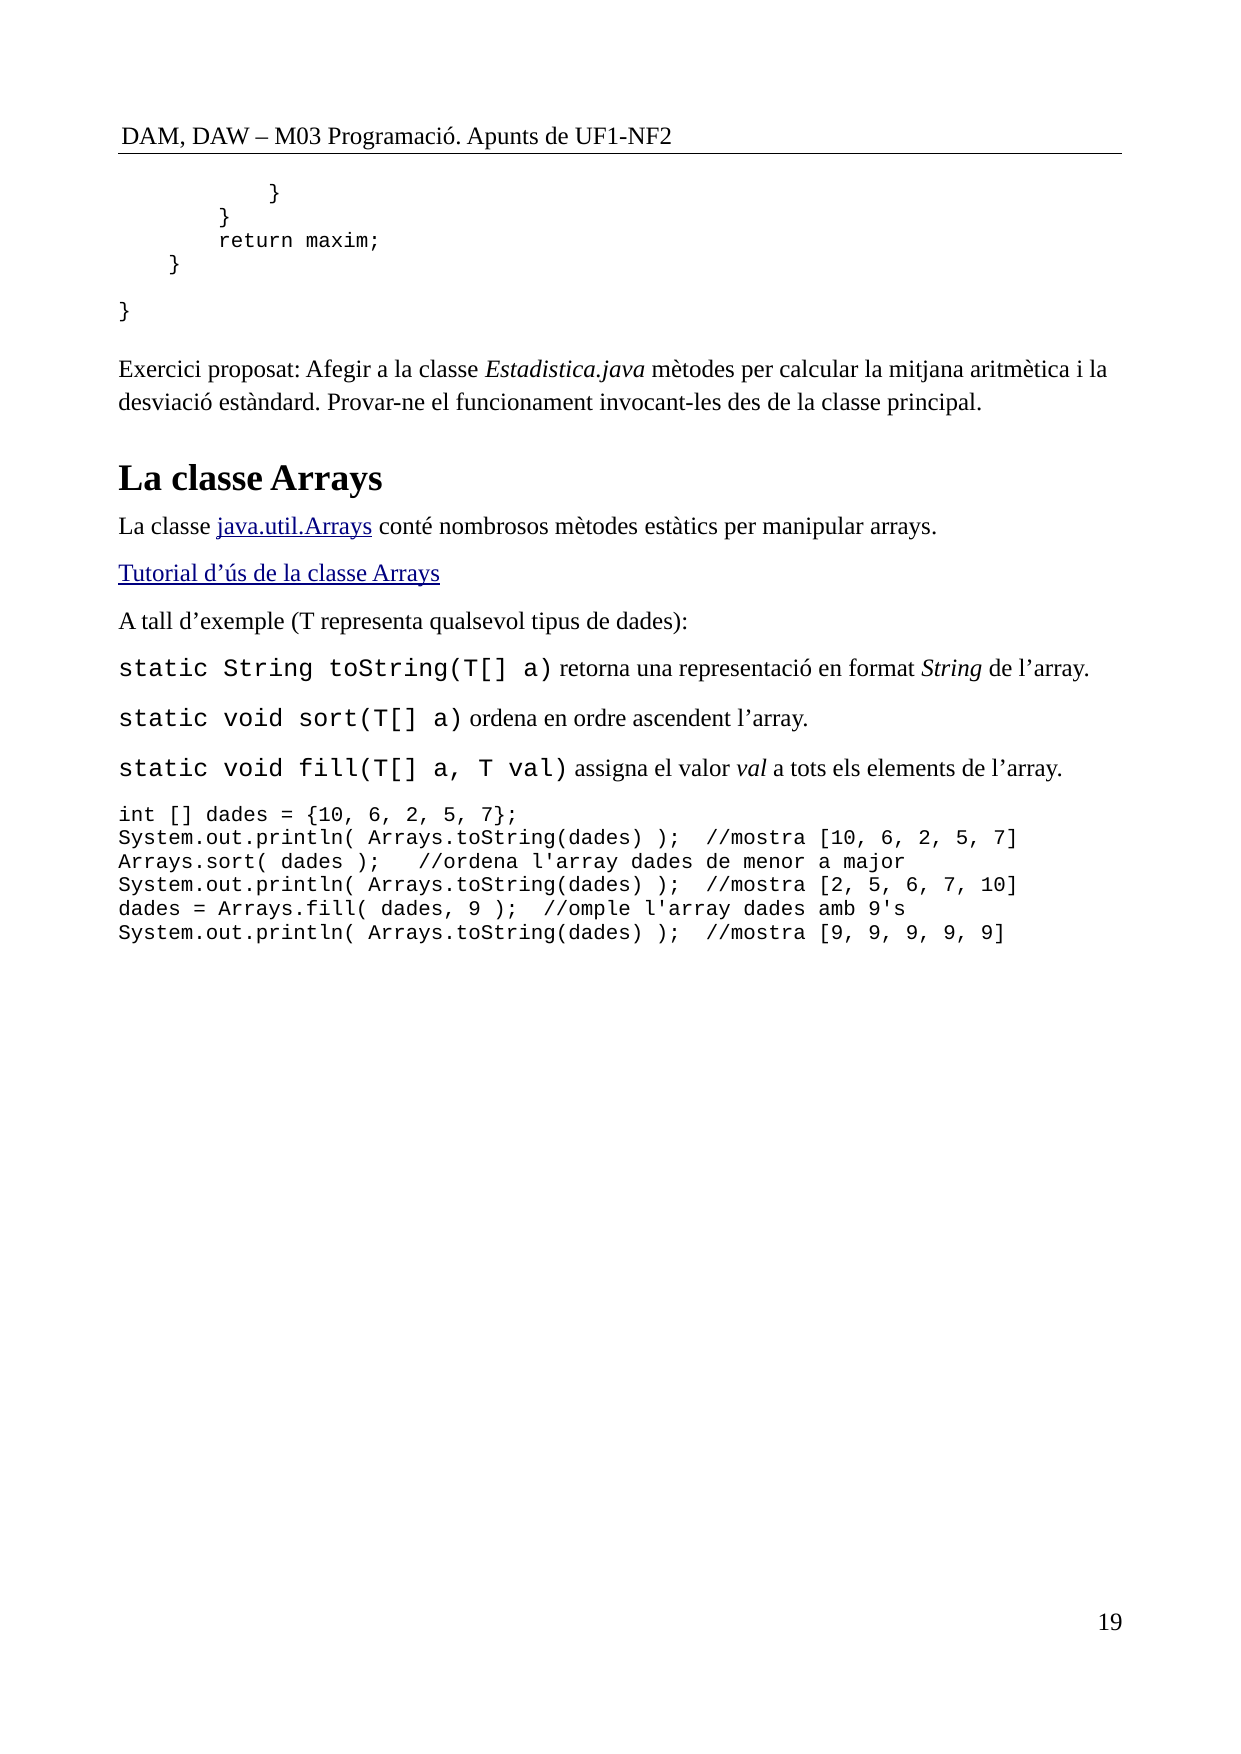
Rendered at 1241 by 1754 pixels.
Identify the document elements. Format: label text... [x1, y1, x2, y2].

text dades = Arrays.fill( dades, 9 ); //omple l'array dades amb 9's [118, 898, 1122, 922]
subtitle La classe Arrays [118, 455, 1122, 498]
text System.out.println( Arrays.toString(dades) ); //mostra [9, 9, 9, 9, 9] [118, 922, 1122, 945]
text } [118, 301, 1122, 324]
text La classe java.util.Arrays conté nombrosos mètodes estàtics per manipular arrays. [118, 511, 1122, 539]
text } [118, 182, 1122, 206]
text static String toString(T[] a) retorna una representació en format String de l’array. [118, 653, 1122, 684]
text return maxim; [118, 229, 1122, 253]
text static void sort(T[] a) ordena en ordre ascendent l’array. [118, 703, 1122, 734]
text Tutorial d’ús de la classe Arrays [118, 558, 1122, 587]
text int [] dades = {10, 6, 2, 5, 7}; [118, 803, 1122, 827]
text Arrays.sort( dades ); //ordena l'array dades de menor a major [118, 851, 1122, 874]
text } [118, 253, 1122, 277]
text static void fill(T[] a, T val) assigna el valor val a tots els elements de l’array. [118, 753, 1122, 784]
text System.out.println( Arrays.toString(dades) ); //mostra [2, 5, 6, 7, 10] [118, 874, 1122, 898]
text System.out.println( Arrays.toString(dades) ); //mostra [10, 6, 2, 5, 7] [118, 827, 1122, 851]
text } [118, 206, 1122, 229]
text A tall d’exemple (T representa qualsevol tipus de dades): [118, 606, 1122, 635]
text Exercici proposat: Afegir a la classe Estadistica.java mètodes per calcular la mitjana aritmètica i la desviació estàndard. Provar-ne el funcionament invocant-les des de la classe principal. [118, 354, 1122, 415]
